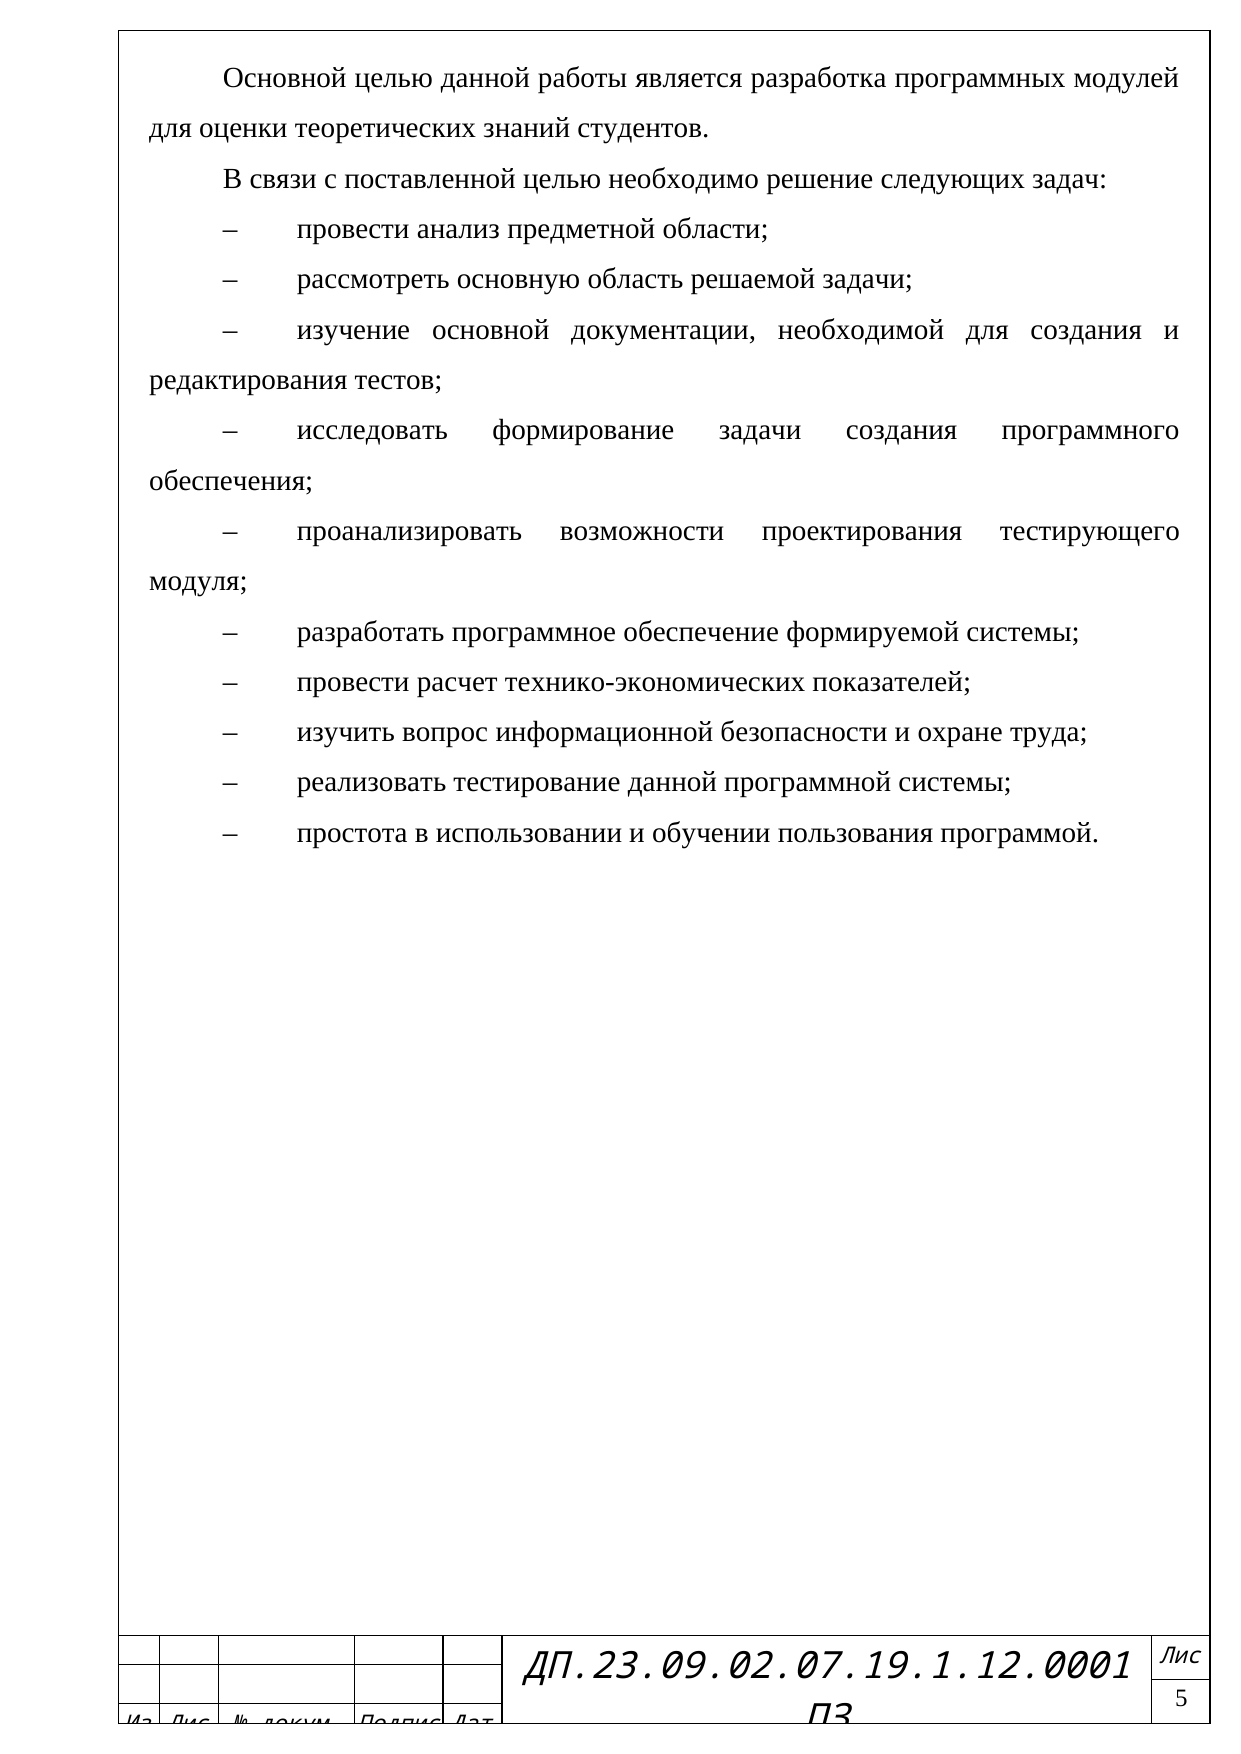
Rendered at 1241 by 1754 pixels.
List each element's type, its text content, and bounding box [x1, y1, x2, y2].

list проанализировать возможности проектирования тестирующего модуля; [149, 513, 1180, 597]
list рассмотреть основную область решаемой задачи; [149, 261, 1180, 295]
list исследовать формирование задачи создания программного обеспечения; [149, 412, 1180, 496]
list реализовать тестирование данной программной системы; [149, 764, 1180, 798]
list провести расчет технико-экономических показателей; [149, 664, 1180, 697]
list разработать программное обеспечение формируемой системы; [149, 614, 1180, 647]
list изучить вопрос информационной безопасности и охране труда; [149, 714, 1180, 748]
list простота в использовании и обучении пользования программой. [149, 815, 1180, 848]
text Основной целью данной работы является разработка программных модулей для оценки теоретических знаний студентов. [149, 60, 1180, 144]
list изучение основной документации, необходимой для создания и редактирования тестов; [149, 312, 1180, 396]
list провести анализ предметной области; [149, 211, 1180, 245]
text В связи с поставленной целью необходимо решение следующих задач: [149, 161, 1180, 194]
